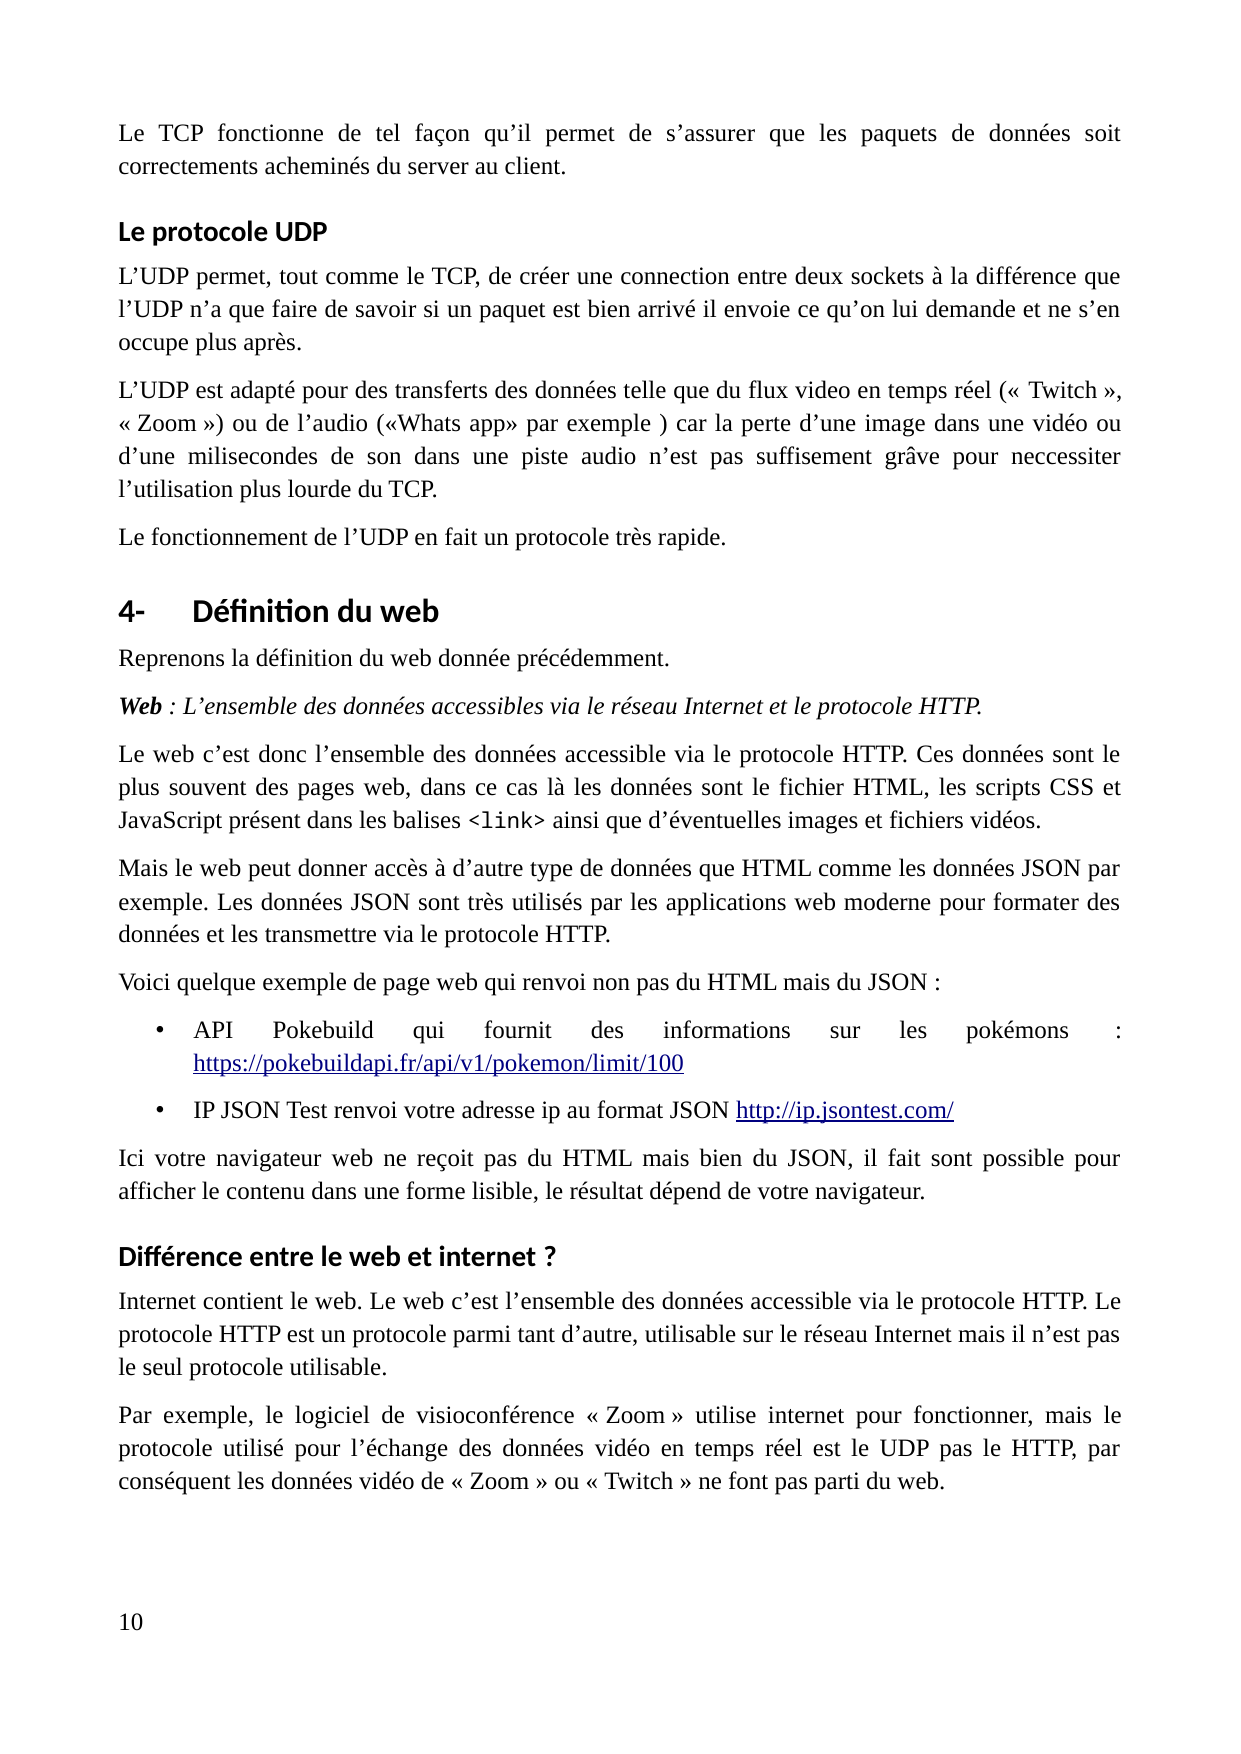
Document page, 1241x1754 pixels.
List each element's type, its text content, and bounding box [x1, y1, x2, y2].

text Voici quelque exemple de page web qui renvoi non pas du HTML mais du JSON : [118, 967, 1122, 996]
list API Pokebuild qui fournit des informations sur les pokémons : https://pokebuildapi.fr/api/v1/pokemon/limit/100 [156, 1015, 1122, 1077]
text L’UDP est adapté pour des transferts des données telle que du flux video en temps réel (« Twitch », « Zoom ») ou de l’audio («Whats app» par exemple ) car la perte d’une image dans une vidéo ou d’une milisecondes de son dans une piste audio n’est pas suffisement grâve pour neccessiter l’utilisation plus lourde du TCP. [118, 375, 1122, 503]
subtitle Le protocole UDP [118, 213, 1122, 249]
text Par exemple, le logiciel de visioconférence « Zoom » utilise internet pour fonctionner, mais le protocole utilisé pour l’échange des données vidéo en temps réel est le UDP pas le HTTP, par conséquent les données vidéo de « Zoom » ou « Twitch » ne font pas parti du web. [118, 1400, 1122, 1495]
text Le TCP fonctionne de tel façon qu’il permet de s’assurer que les paquets de données soit correctements acheminés du server au client. [118, 118, 1122, 180]
text Ici votre navigateur web ne reçoit pas du HTML mais bien du JSON, il fait sont possible pour afficher le contenu dans une forme lisible, le résultat dépend de votre navigateur. [118, 1143, 1122, 1205]
text Reprenons la définition du web donnée précédemment. [118, 643, 1122, 672]
subtitle Définition du web [118, 590, 1122, 631]
text L’UDP permet, tout comme le TCP, de créer une connection entre deux sockets à la différence que l’UDP n’a que faire de savoir si un paquet est bien arrivé il envoie ce qu’on lui demande et ne s’en occupe plus après. [118, 261, 1122, 356]
list IP JSON Test renvoi votre adresse ip au format JSON http://ip.jsontest.com/ [156, 1095, 1122, 1124]
text Le fonctionnement de l’UDP en fait un protocole très rapide. [118, 522, 1122, 551]
subtitle Différence entre le web et internet ? [118, 1238, 1122, 1274]
text Le web c’est donc l’ensemble des données accessible via le protocole HTTP. Ces données sont le plus souvent des pages web, dans ce cas là les données sont le fichier HTML, les scripts CSS et JavaScript présent dans les balises <link> ainsi que d’éventuelles images et fichiers vidéos. [118, 739, 1122, 834]
text Web : L’ensemble des données accessibles via le réseau Internet et le protocole HTTP. [118, 691, 1122, 720]
text Internet contient le web. Le web c’est l’ensemble des données accessible via le protocole HTTP. Le protocole HTTP est un protocole parmi tant d’autre, utilisable sur le réseau Internet mais il n’est pas le seul protocole utilisable. [118, 1286, 1122, 1381]
text Mais le web peut donner accès à d’autre type de données que HTML comme les données JSON par exemple. Les données JSON sont très utilisés par les applications web moderne pour formater des données et les transmettre via le protocole HTTP. [118, 853, 1122, 948]
